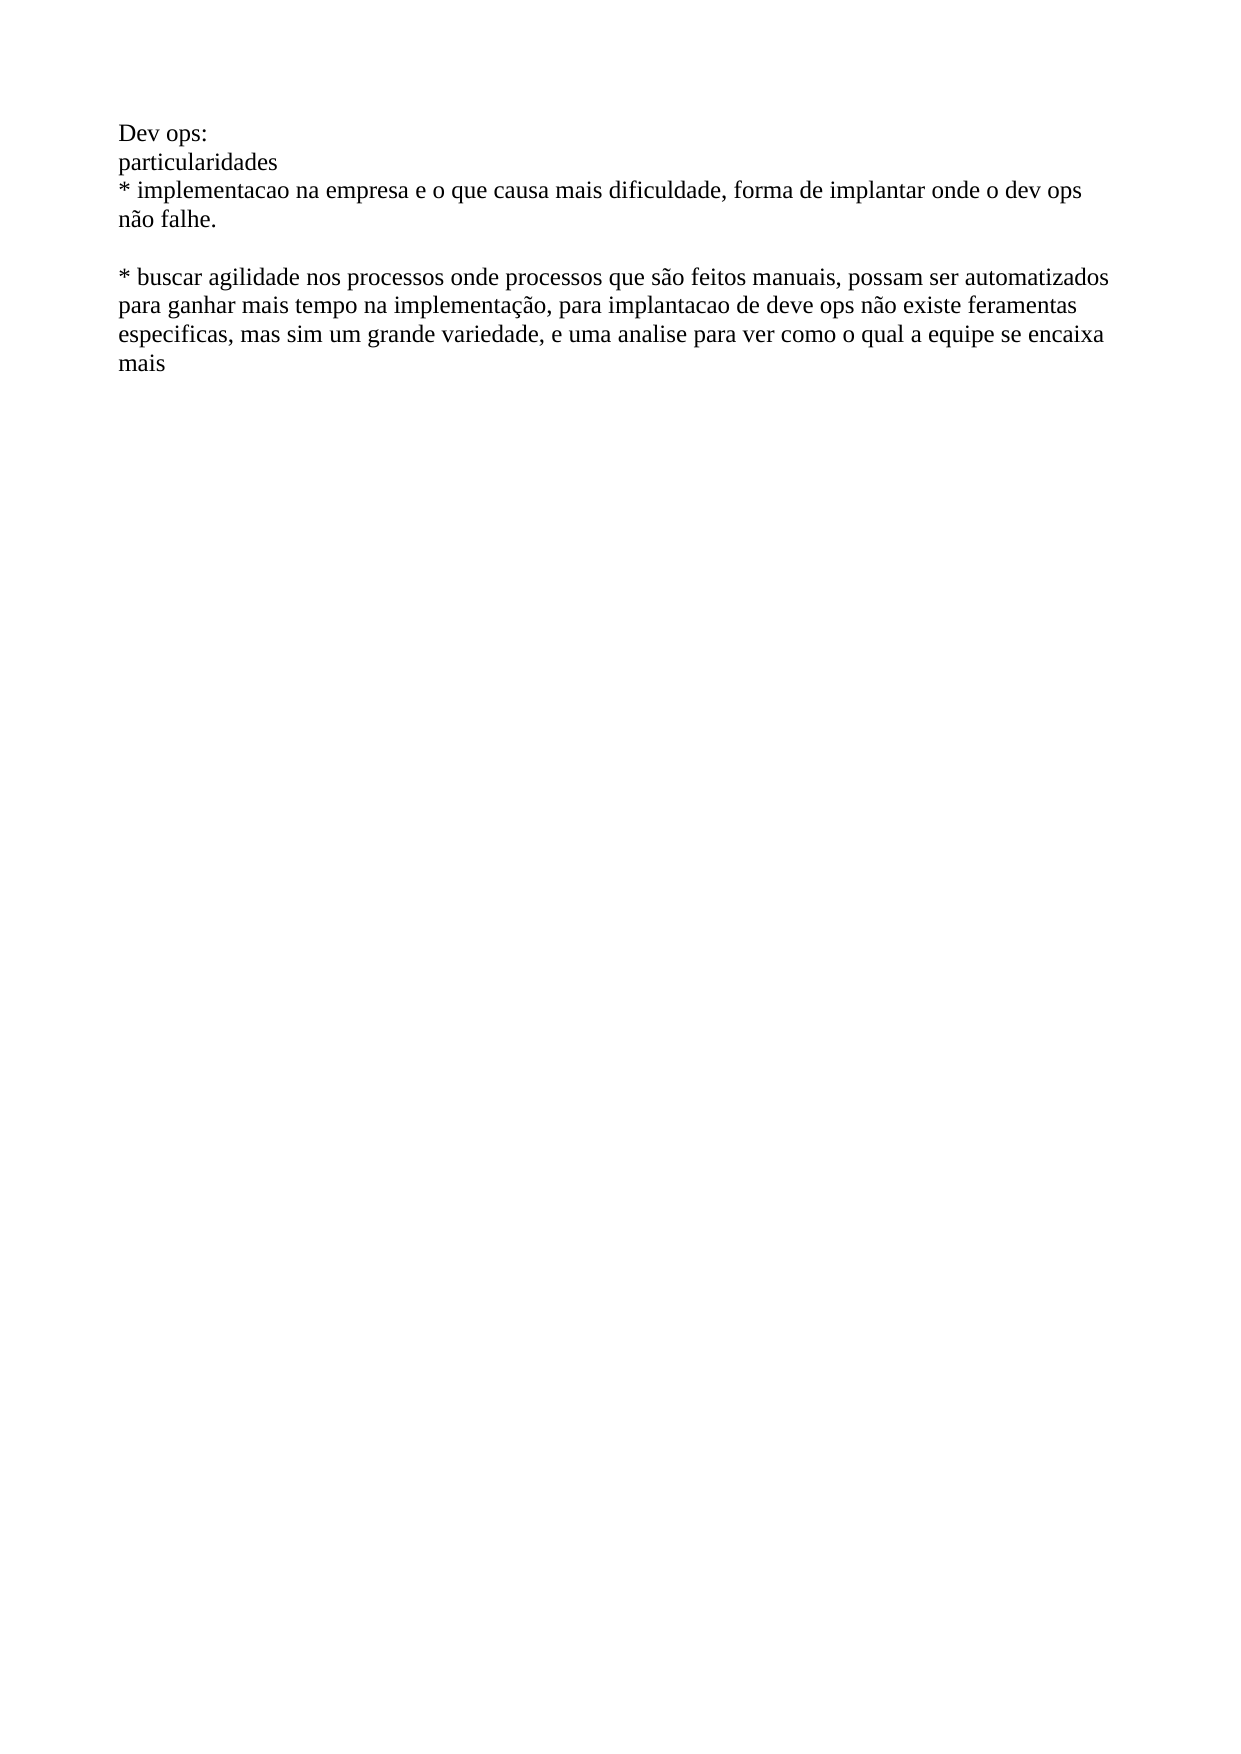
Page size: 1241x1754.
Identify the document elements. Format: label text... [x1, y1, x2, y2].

text * implementacao na empresa e o que causa mais dificuldade, forma de implantar onde o dev ops não falhe. [118, 176, 1122, 233]
text particularidades [118, 147, 1122, 176]
text * buscar agilidade nos processos onde processos que são feitos manuais, possam ser automatizados para ganhar mais tempo na implementação, para implantacao de deve ops não existe feramentas especificas, mas sim um grande variedade, e uma analise para ver como o qual a equipe se encaixa mais [118, 262, 1122, 377]
text Dev ops: [118, 118, 1122, 147]
